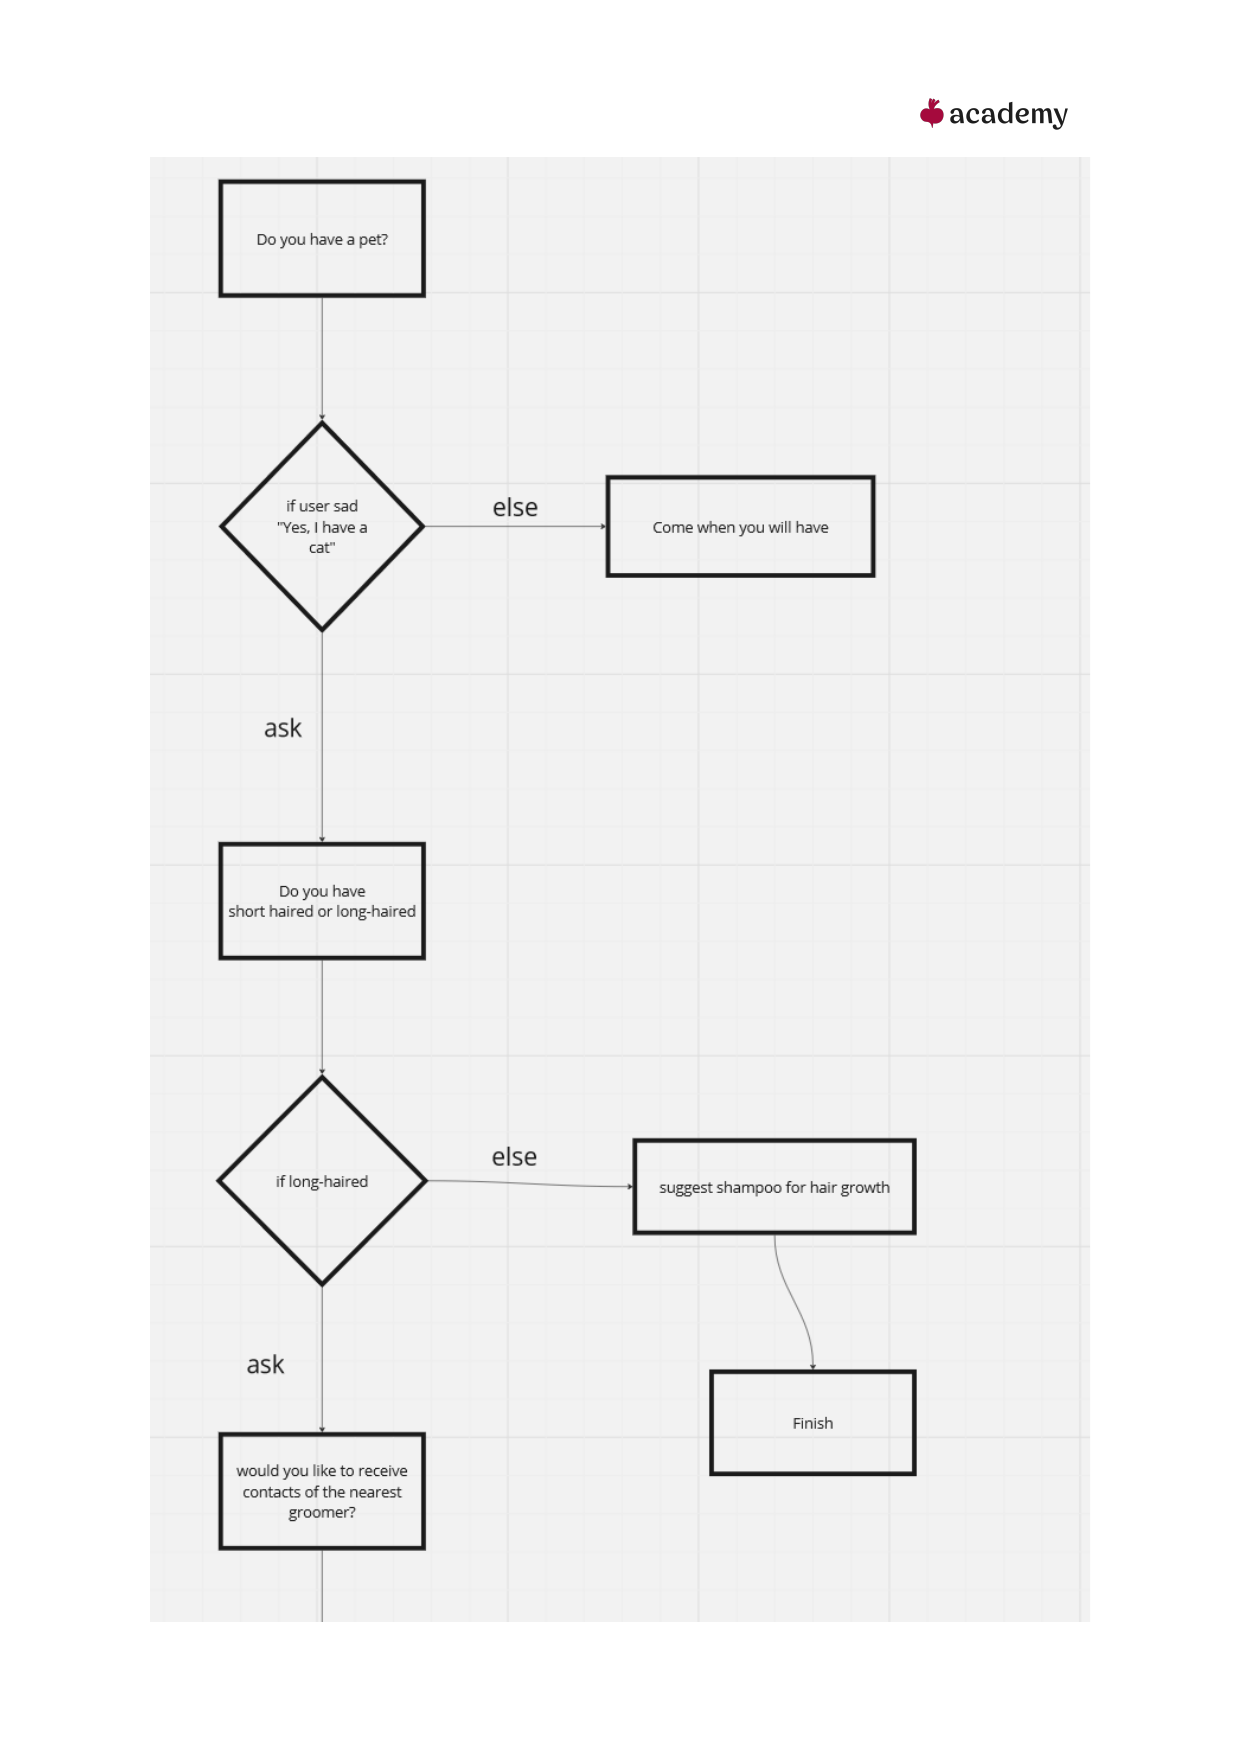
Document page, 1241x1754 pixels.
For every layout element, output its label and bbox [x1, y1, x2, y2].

picture [897, 75, 1091, 154]
picture [150, 157, 1091, 1622]
